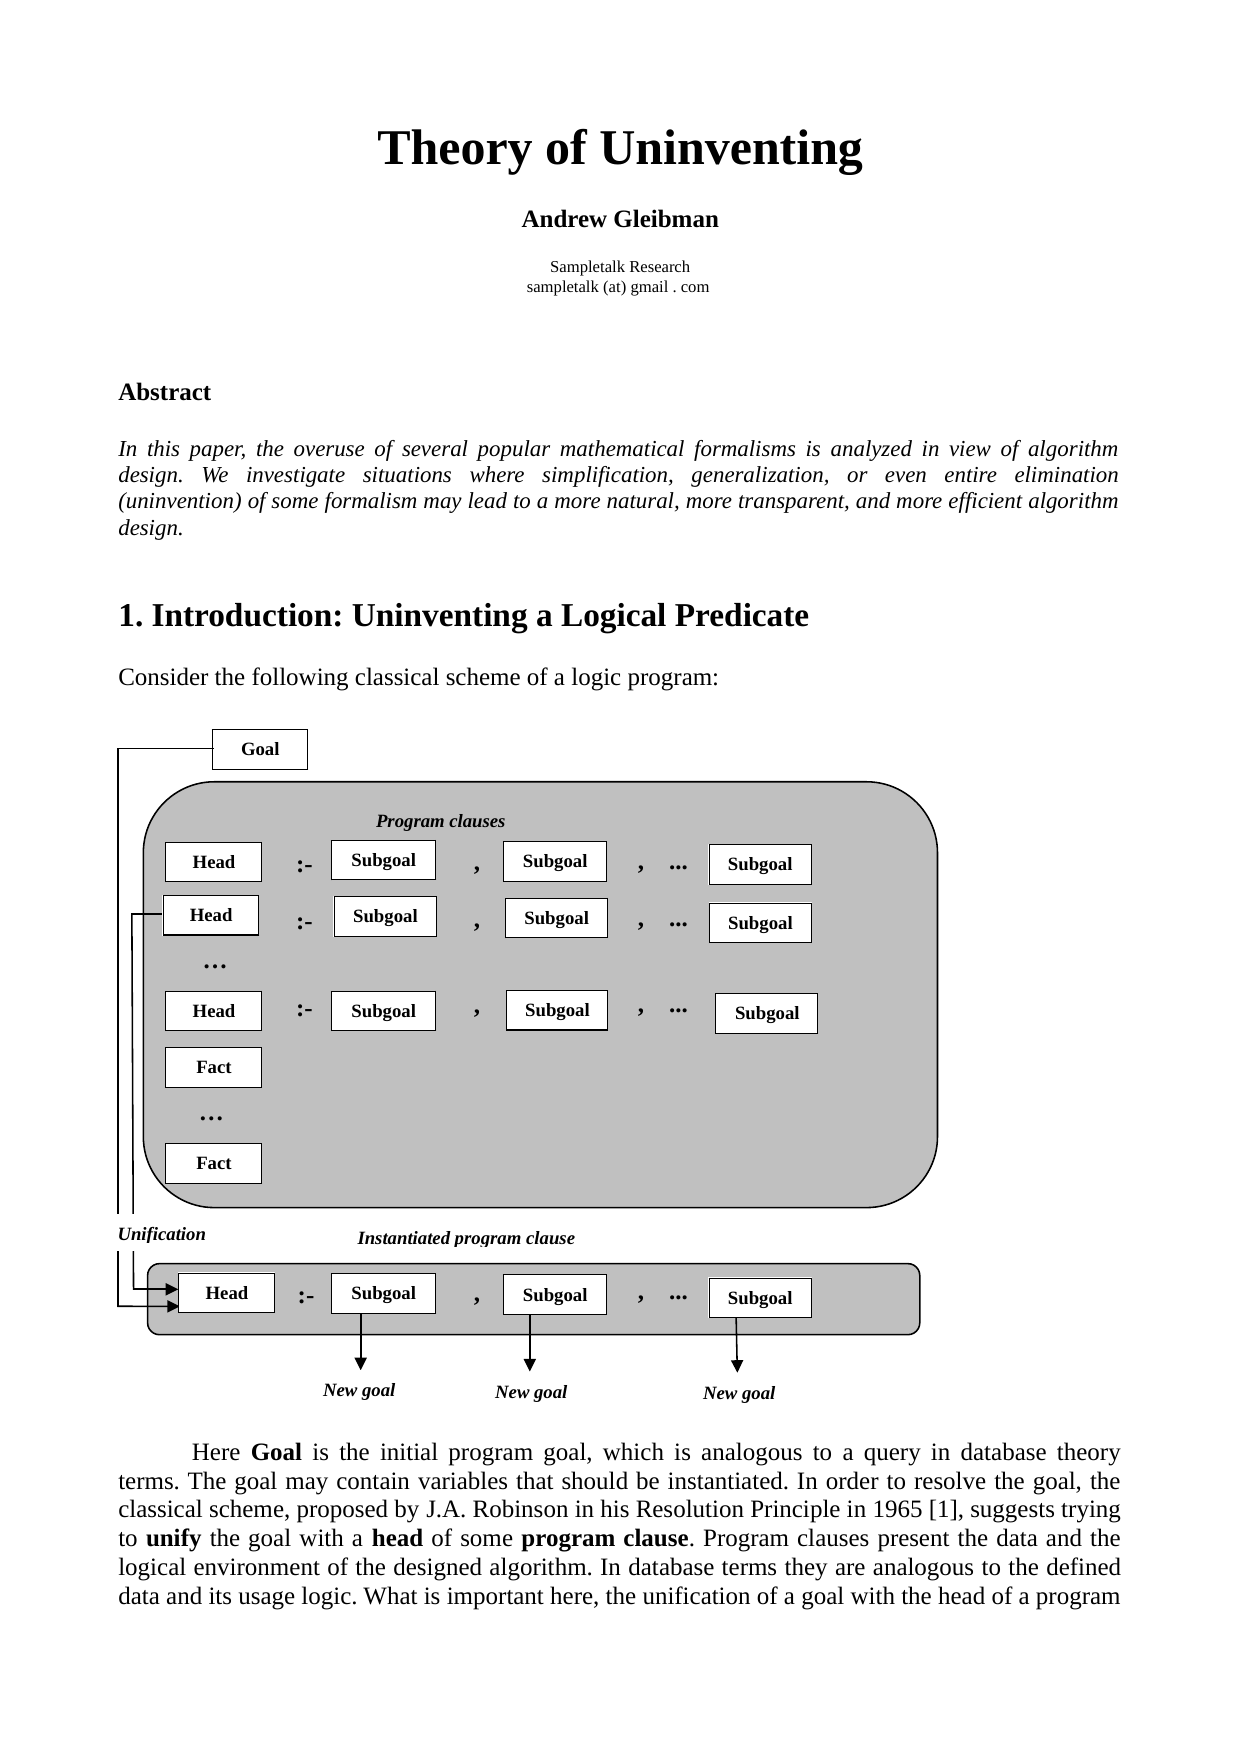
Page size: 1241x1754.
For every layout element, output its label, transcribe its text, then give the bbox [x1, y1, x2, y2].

text 1. Introduction: Uninventing a Logical Predicate [118, 595, 1122, 633]
text Fact [182, 1152, 246, 1174]
text , [473, 1278, 478, 1307]
text , ... [631, 1276, 692, 1305]
text New goal [691, 1382, 789, 1403]
text In this paper, the overuse of several popular mathematical formalisms is analyzed in view of algorithm design. We investigate situations where simplification, generalization, or even entire elimination (uninvention) of some formalism may lead to a more natural, more transparent, and more efficient algorithm design. [118, 434, 1122, 540]
subtitle Unification [117, 1223, 215, 1242]
text New goal [311, 1379, 409, 1401]
text Head [195, 1282, 258, 1303]
text Here Goal is the initial program goal, which is analogous to a query in database theory terms. The goal may contain variables that should be instantiated. In order to resolve the goal, the classical scheme, proposed by J.A. Robinson in his Resolution Principle in 1965 [1], suggests trying to unify the goal with a head of some program clause. Program clauses present the data and the logical environment of the designed algorithm. In database terms they are analogous to the defined data and its usage logic. What is important here, the unification of a goal with the head of a program [118, 1437, 1122, 1609]
text Goal [228, 738, 292, 760]
text Abstract [118, 377, 1122, 406]
text Andrew Gleibman [118, 204, 1122, 233]
text , ... [631, 846, 708, 874]
text Subgoal [732, 1002, 802, 1024]
text :- [297, 1280, 314, 1309]
text , [473, 991, 478, 1019]
text :- [296, 849, 314, 878]
text New goal [483, 1381, 581, 1402]
text Subgoal [519, 1283, 591, 1305]
text Subgoal [347, 849, 420, 870]
text sampletalk (at) gmail . com [118, 276, 1122, 296]
text Subgoal [519, 850, 591, 872]
text , [473, 904, 478, 933]
text Subgoal [350, 905, 420, 927]
text Subgoal [347, 1000, 420, 1021]
text Fact [182, 1056, 246, 1078]
text :- [296, 993, 314, 1021]
text , ... [631, 989, 719, 1018]
text Head [182, 1000, 246, 1021]
text Consider the following classical scheme of a logic program: [118, 662, 1122, 691]
text , [473, 847, 478, 876]
text Subgoal [725, 853, 795, 875]
text Subgoal [347, 1282, 420, 1304]
text Subgoal [521, 907, 591, 928]
text Subgoal [523, 999, 592, 1021]
text :- [296, 906, 314, 935]
subtitle Instantiated program clause [357, 1227, 587, 1246]
text Head [179, 904, 243, 926]
text Theory of Uninventing [118, 118, 1122, 176]
text Sampletalk Research [118, 257, 1122, 276]
text , ... [631, 903, 709, 932]
text Subgoal [725, 912, 795, 933]
text Subgoal [725, 1287, 795, 1308]
text Head [182, 851, 246, 872]
text … [198, 1097, 259, 1125]
text … [202, 945, 263, 973]
